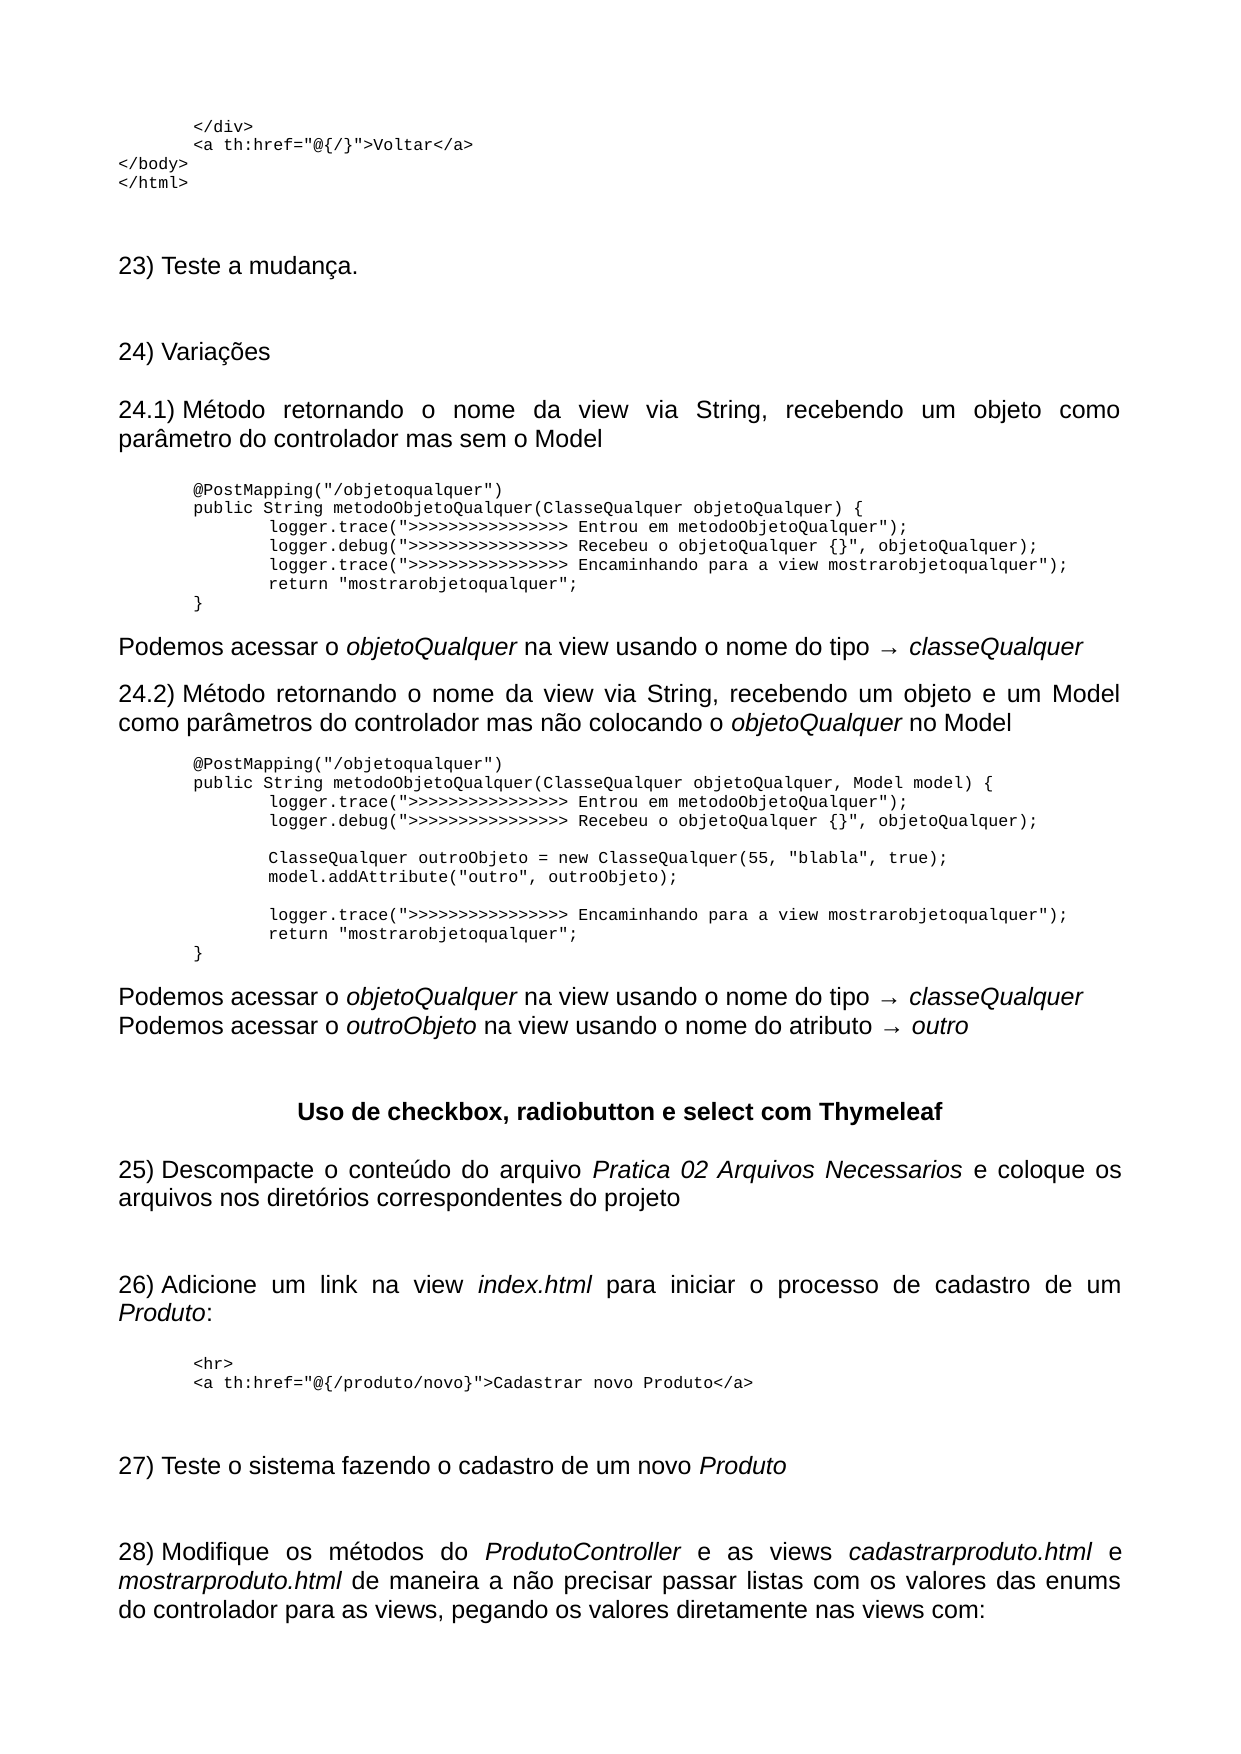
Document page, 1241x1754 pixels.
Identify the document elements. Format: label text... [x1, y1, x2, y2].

text @PostMapping("/objetoqualquer") [118, 481, 1122, 500]
list Adicione um link na view index.html para iniciar o processo de cadastro de um Produto: [118, 1269, 1122, 1327]
text ClasseQualquer outroObjeto = new ClasseQualquer(55, "blabla", true); [118, 850, 1122, 869]
text </body> [118, 156, 1122, 175]
text Podemos acessar o objetoQualquer na view usando o nome do tipo → classeQualquer [118, 632, 1122, 661]
text logger.debug(">>>>>>>>>>>>>>>> Recebeu o objetoQualquer {}", objetoQualquer); [118, 538, 1122, 556]
list Método retornando o nome da view via String, recebendo um objeto e um Model como parâmetros do controlador mas não colocando o objetoQualquer no Model [118, 679, 1122, 737]
text return "mostrarobjetoqualquer"; [118, 575, 1122, 594]
text Podemos acessar o objetoQualquer na view usando o nome do tipo → classeQualquer [118, 982, 1122, 1011]
list Modifique os métodos do ProdutoController e as views cadastrarproduto.html e mostrarproduto.html de maneira a não precisar passar listas com os valores das enums do controlador para as views, pegando os valores diretamente nas views com: [118, 1537, 1122, 1623]
text </div> [118, 118, 1122, 137]
text return "mostrarobjetoqualquer"; [118, 926, 1122, 944]
text logger.trace(">>>>>>>>>>>>>>>> Encaminhando para a view mostrarobjetoqualquer"); [118, 556, 1122, 575]
text </html> [118, 175, 1122, 193]
text public String metodoObjetoQualquer(ClasseQualquer objetoQualquer, Model model) { [118, 775, 1122, 793]
text @PostMapping("/objetoqualquer") [118, 756, 1122, 775]
text model.addAttribute("outro", outroObjeto); [118, 869, 1122, 888]
text logger.trace(">>>>>>>>>>>>>>>> Entrou em metodoObjetoQualquer"); [118, 519, 1122, 538]
text } [118, 944, 1122, 963]
list Descompacte o conteúdo do arquivo Pratica 02 Arquivos Necessarios e coloque os arquivos nos diretórios correspondentes do projeto [118, 1154, 1122, 1212]
list Teste a mudança. [118, 251, 1122, 280]
list Variações [118, 337, 1122, 366]
text logger.trace(">>>>>>>>>>>>>>>> Encaminhando para a view mostrarobjetoqualquer"); [118, 907, 1122, 926]
text <a th:href="@{/}">Voltar</a> [118, 137, 1122, 156]
text Podemos acessar o outroObjeto na view usando o nome do atributo → outro [118, 1011, 1122, 1039]
text } [118, 594, 1122, 613]
text <hr> [118, 1356, 1122, 1375]
list Teste o sistema fazendo o cadastro de um novo Produto [118, 1451, 1122, 1480]
text logger.trace(">>>>>>>>>>>>>>>> Entrou em metodoObjetoQualquer"); [118, 793, 1122, 812]
text public String metodoObjetoQualquer(ClasseQualquer objetoQualquer) { [118, 500, 1122, 519]
list Método retornando o nome da view via String, recebendo um objeto como parâmetro do controlador mas sem o Model [118, 395, 1122, 452]
text logger.debug(">>>>>>>>>>>>>>>> Recebeu o objetoQualquer {}", objetoQualquer); [118, 812, 1122, 831]
text <a th:href="@{/produto/novo}">Cadastrar novo Produto</a> [118, 1375, 1122, 1393]
